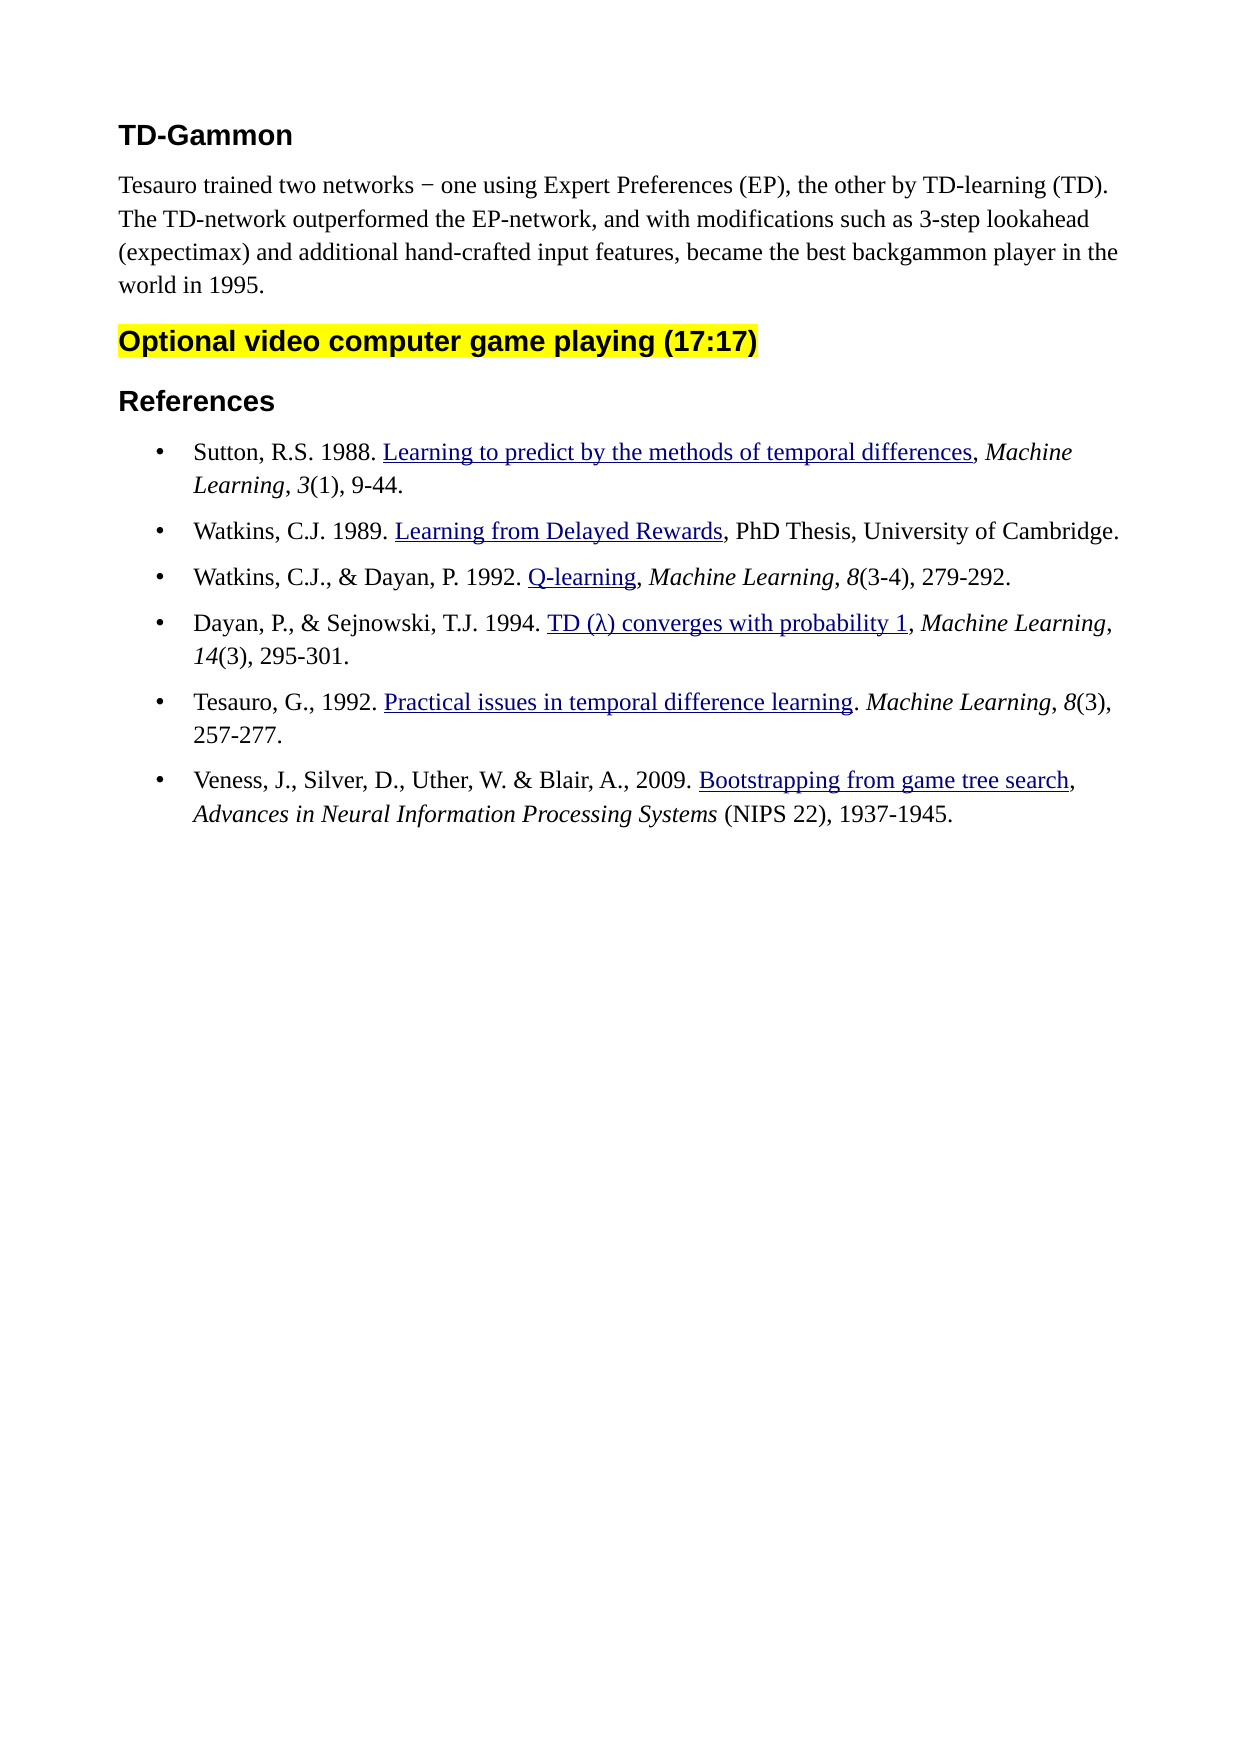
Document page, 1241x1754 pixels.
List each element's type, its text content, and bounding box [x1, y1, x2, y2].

subtitle References [118, 384, 1122, 418]
list Veness, J., Silver, D., Uther, W. & Blair, A., 2009. Bootstrapping from game tree search, Advances in Neural Information Processing Systems (NIPS 22), 1937-1945. [156, 766, 1122, 827]
list Watkins, C.J. 1989. Learning from Delayed Rewards, PhD Thesis, University of Cambridge. [156, 516, 1122, 544]
list Sutton, R.S. 1988. Learning to predict by the methods of temporal differences, Machine Learning, 3(1), 9-44. [156, 437, 1122, 499]
list Watkins, C.J., & Dayan, P. 1992. Q-learning, Machine Learning, 8(3-4), 279-292. [156, 562, 1122, 591]
subtitle TD-Gammon [118, 118, 1122, 152]
text Tesauro trained two networks − one using Expert Preferences (EP), the other by TD-learning (TD). The TD-network outperformed the EP-network, and with modifications such as 3-step lookahead (expectimax) and additional hand-crafted input features, became the best backgammon player in the world in 1995. [118, 171, 1122, 298]
list Tesauro, G., 1992. Practical issues in temporal difference learning. Machine Learning, 8(3), 257-277. [156, 687, 1122, 748]
list Dayan, P., & Sejnowski, T.J. 1994. TD (λ) converges with probability 1, Machine Learning, 14(3), 295-301. [156, 608, 1122, 669]
subtitle Optional video computer game playing (17:17) [118, 324, 1122, 357]
